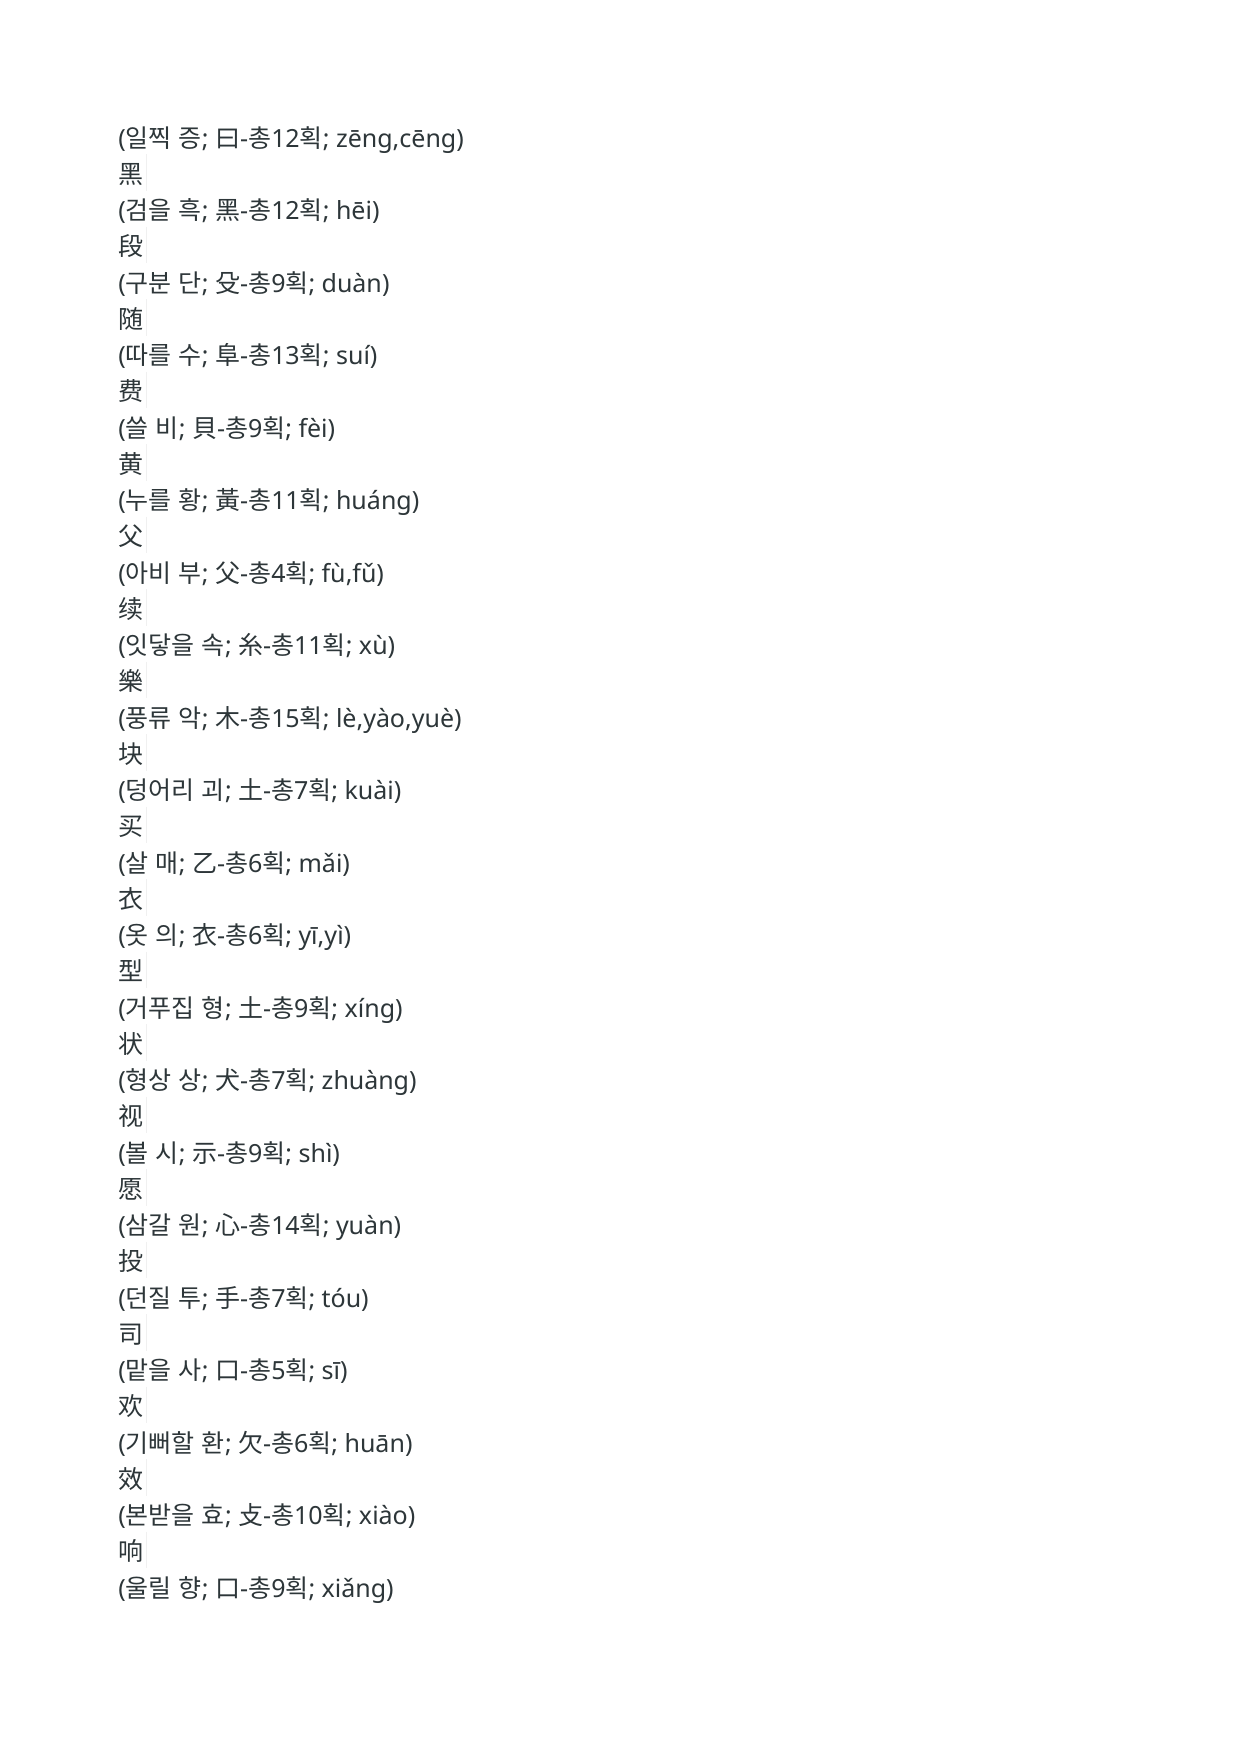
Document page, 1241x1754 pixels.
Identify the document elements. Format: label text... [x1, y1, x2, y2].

text (누를 황; ⿈-총11획; huáng) [118, 481, 1122, 517]
text 视 [118, 1097, 146, 1133]
text 衣 [118, 879, 146, 916]
text 随 [118, 299, 146, 336]
text 樂 [118, 662, 146, 698]
text (구분 단; ⽎-총9획; duàn) [118, 263, 1122, 299]
text (던질 투; ⼿-총7획; tóu) [118, 1278, 1122, 1314]
text (거푸집 형; ⼟-총9획; xíng) [118, 988, 1122, 1024]
text [147, 1532, 1122, 1568]
text [147, 879, 1122, 916]
text 欢 [118, 1387, 146, 1423]
text 效 [118, 1459, 146, 1496]
text (울릴 향; ⼝-총9획; xiǎng) [118, 1568, 1122, 1604]
text [147, 227, 1122, 263]
text (쓸 비; ⾙-총9획; fèi) [118, 408, 1122, 444]
text [147, 1459, 1122, 1496]
text (맡을 사; ⼝-총5획; sī) [118, 1351, 1122, 1387]
text (덩어리 괴; ⼟-총7획; kuài) [118, 771, 1122, 807]
text (형상 상; ⽝-총7획; zhuàng) [118, 1061, 1122, 1097]
text [147, 734, 1122, 771]
text (옷 의; ⾐-총6획; yī,yì) [118, 916, 1122, 952]
text [147, 1387, 1122, 1423]
text (풍류 악; ⽊-총15획; lè,yào,yuè) [118, 698, 1122, 734]
text 状 [118, 1024, 146, 1061]
text 愿 [118, 1169, 146, 1206]
text 型 [118, 952, 146, 988]
text [147, 1242, 1122, 1278]
text (검을 흑; ⿊-총12획; hēi) [118, 191, 1122, 227]
text [147, 372, 1122, 408]
text [147, 952, 1122, 988]
text (삼갈 원; ⼼-총14획; yuàn) [118, 1206, 1122, 1242]
text [147, 154, 1122, 191]
text 司 [118, 1314, 146, 1351]
text (살 매; ⼄-총6획; mǎi) [118, 843, 1122, 879]
text [147, 1097, 1122, 1133]
text [147, 444, 1122, 481]
text (본받을 효; ⽁-총10획; xiào) [118, 1496, 1122, 1532]
text (볼 시; ⽰-총9획; shì) [118, 1133, 1122, 1169]
text [147, 1314, 1122, 1351]
text (따를 수; ⾩-총13획; suí) [118, 336, 1122, 372]
text 块 [118, 734, 146, 771]
text 黑 [118, 154, 146, 191]
text [147, 807, 1122, 843]
text 响 [118, 1532, 146, 1568]
text (아비 부; ⽗-총4획; fù,fǔ) [118, 553, 1122, 589]
text (기뻐할 환; ⽋-총6획; huān) [118, 1423, 1122, 1459]
text (일찍 증; ⽈-총12획; zēng,cēng) [118, 118, 1122, 154]
text (잇닿을 속; ⽷-총11획; xù) [118, 626, 1122, 662]
text [147, 589, 1122, 626]
text 黄 [118, 444, 146, 481]
text 续 [118, 589, 146, 626]
text [147, 1024, 1122, 1061]
text 段 [118, 227, 146, 263]
text [147, 517, 1122, 553]
text 费 [118, 372, 146, 408]
text 投 [118, 1242, 146, 1278]
text [147, 662, 1122, 698]
text 买 [118, 807, 146, 843]
text [147, 299, 1122, 336]
text [147, 1169, 1122, 1206]
text 父 [118, 517, 146, 553]
